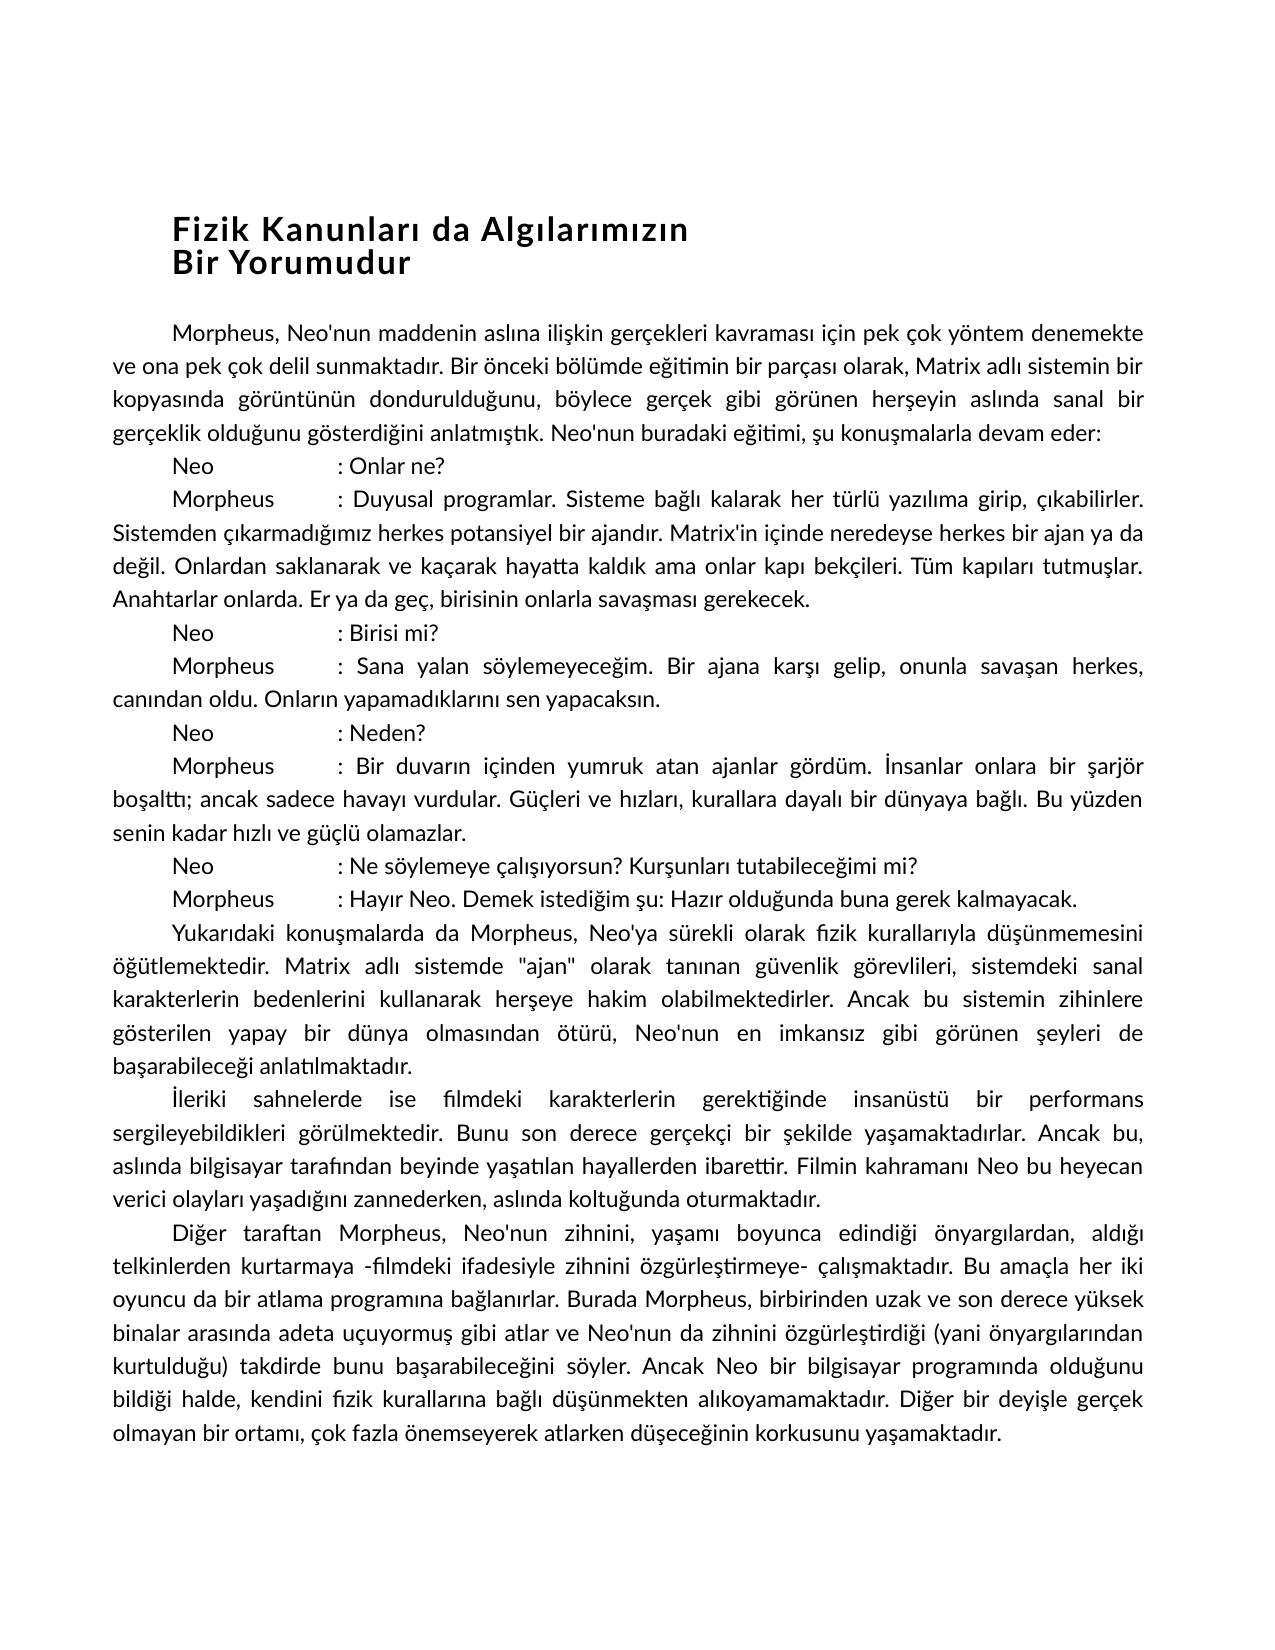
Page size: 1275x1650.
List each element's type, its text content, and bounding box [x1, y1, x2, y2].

text Neo : Ne söylemeye çalışıyorsun? Kurşunları tutabileceğimi mi? [112, 848, 1145, 881]
text Neo : Birisi mi? [112, 614, 1145, 648]
text Diğer taraftan Morpheus, Neo'nun zihnini, yaşamı boyunca edindiği önyargılardan, aldığı telkinlerden kurtarmaya -filmdeki ifadesiyle zihnini özgürleştirmeye- çalışmaktadır. Bu amaçla her iki oyuncu da bir atlama programına bağlanırlar. Burada Morpheus, birbirinden uzak ve son derece yüksek binalar arasında adeta uçuyormuş gibi atlar ve Neo'nun da zihnini özgürleştirdiği (yani önyargılarından kurtulduğu) takdirde bunu başarabileceğini söyler. Ancak Neo bir bilgisayar programında olduğunu bildiği halde, kendini fizik kurallarına bağlı düşünmekten alıkoyamamaktadır. Diğer bir deyişle gerçek olmayan bir ortamı, çok fazla önemseyerek atlarken düşeceğinin korkusunu yaşamaktadır. [112, 1214, 1145, 1448]
text Morpheus : Hayır Neo. Demek istediğim şu: Hazır olduğunda buna gerek kalmayacak. [112, 881, 1145, 914]
text Morpheus, Neo'nun maddenin aslına ilişkin gerçekleri kavraması için pek çok yöntem denemekte ve ona pek çok delil sunmaktadır. Bir önceki bölümde eğitimin bir parçası olarak, Matrix adlı sistemin bir kopyasında görüntünün dondurulduğunu, böylece gerçek gibi görünen herşeyin aslında sanal bir gerçeklik olduğunu gösterdiğini anlatmıştık. Neo'nun buradaki eğitimi, şu konuşmalarla devam eder: [112, 314, 1145, 448]
text Neo : Neden? [112, 714, 1145, 748]
text Yukarıdaki konuşmalarda da Morpheus, Neo'ya sürekli olarak fizik kurallarıyla düşünmemesini öğütlemektedir. Matrix adlı sistemde "ajan" olarak tanınan güvenlik görevlileri, sistemdeki sanal karakterlerin bedenlerini kullanarak herşeye hakim olabilmektedirler. Ancak bu sistemin zihinlere gösterilen yapay bir dünya olmasından ötürü, Neo'nun en imkansız gibi görünen şeyleri de başarabileceği anlatılmaktadır. [112, 914, 1145, 1081]
text Morpheus : Sana yalan söylemeyeceğim. Bir ajana karşı gelip, onunla savaşan herkes, canından oldu. Onların yapamadıklarını sen yapacaksın. [112, 648, 1145, 714]
text Bir Yorumudur [112, 248, 1145, 281]
text Neo : Onlar ne? [112, 448, 1145, 481]
text Morpheus : Bir duvarın içinden yumruk atan ajanlar gördüm. İnsanlar onlara bir şarjör boşalttı; ancak sadece havayı vurdular. Güçleri ve hızları, kurallara dayalı bir dünyaya bağlı. Bu yüzden senin kadar hızlı ve güçlü olamazlar. [112, 748, 1145, 848]
text Morpheus : Duyusal programlar. Sisteme bağlı kalarak her türlü yazılıma girip, çıkabilirler. Sistemden çıkarmadığımız herkes potansiyel bir ajandır. Matrix'in içinde neredeyse herkes bir ajan ya da değil. Onlardan saklanarak ve kaçarak hayatta kaldık ama onlar kapı bekçileri. Tüm kapıları tutmuşlar. Anahtarlar onlarda. Er ya da geç, birisinin onlarla savaşması gerekecek. [112, 481, 1145, 614]
text Fizik Kanunları da Algılarımızın [112, 214, 1145, 248]
text İleriki sahnelerde ise filmdeki karakterlerin gerektiğinde insanüstü bir performans sergileyebildikleri görülmektedir. Bunu son derece gerçekçi bir şekilde yaşamaktadırlar. Ancak bu, aslında bilgisayar tarafından beyinde yaşatılan hayallerden ibarettir. Filmin kahramanı Neo bu heyecan verici olayları yaşadığını zannederken, aslında koltuğunda oturmaktadır. [112, 1081, 1145, 1214]
